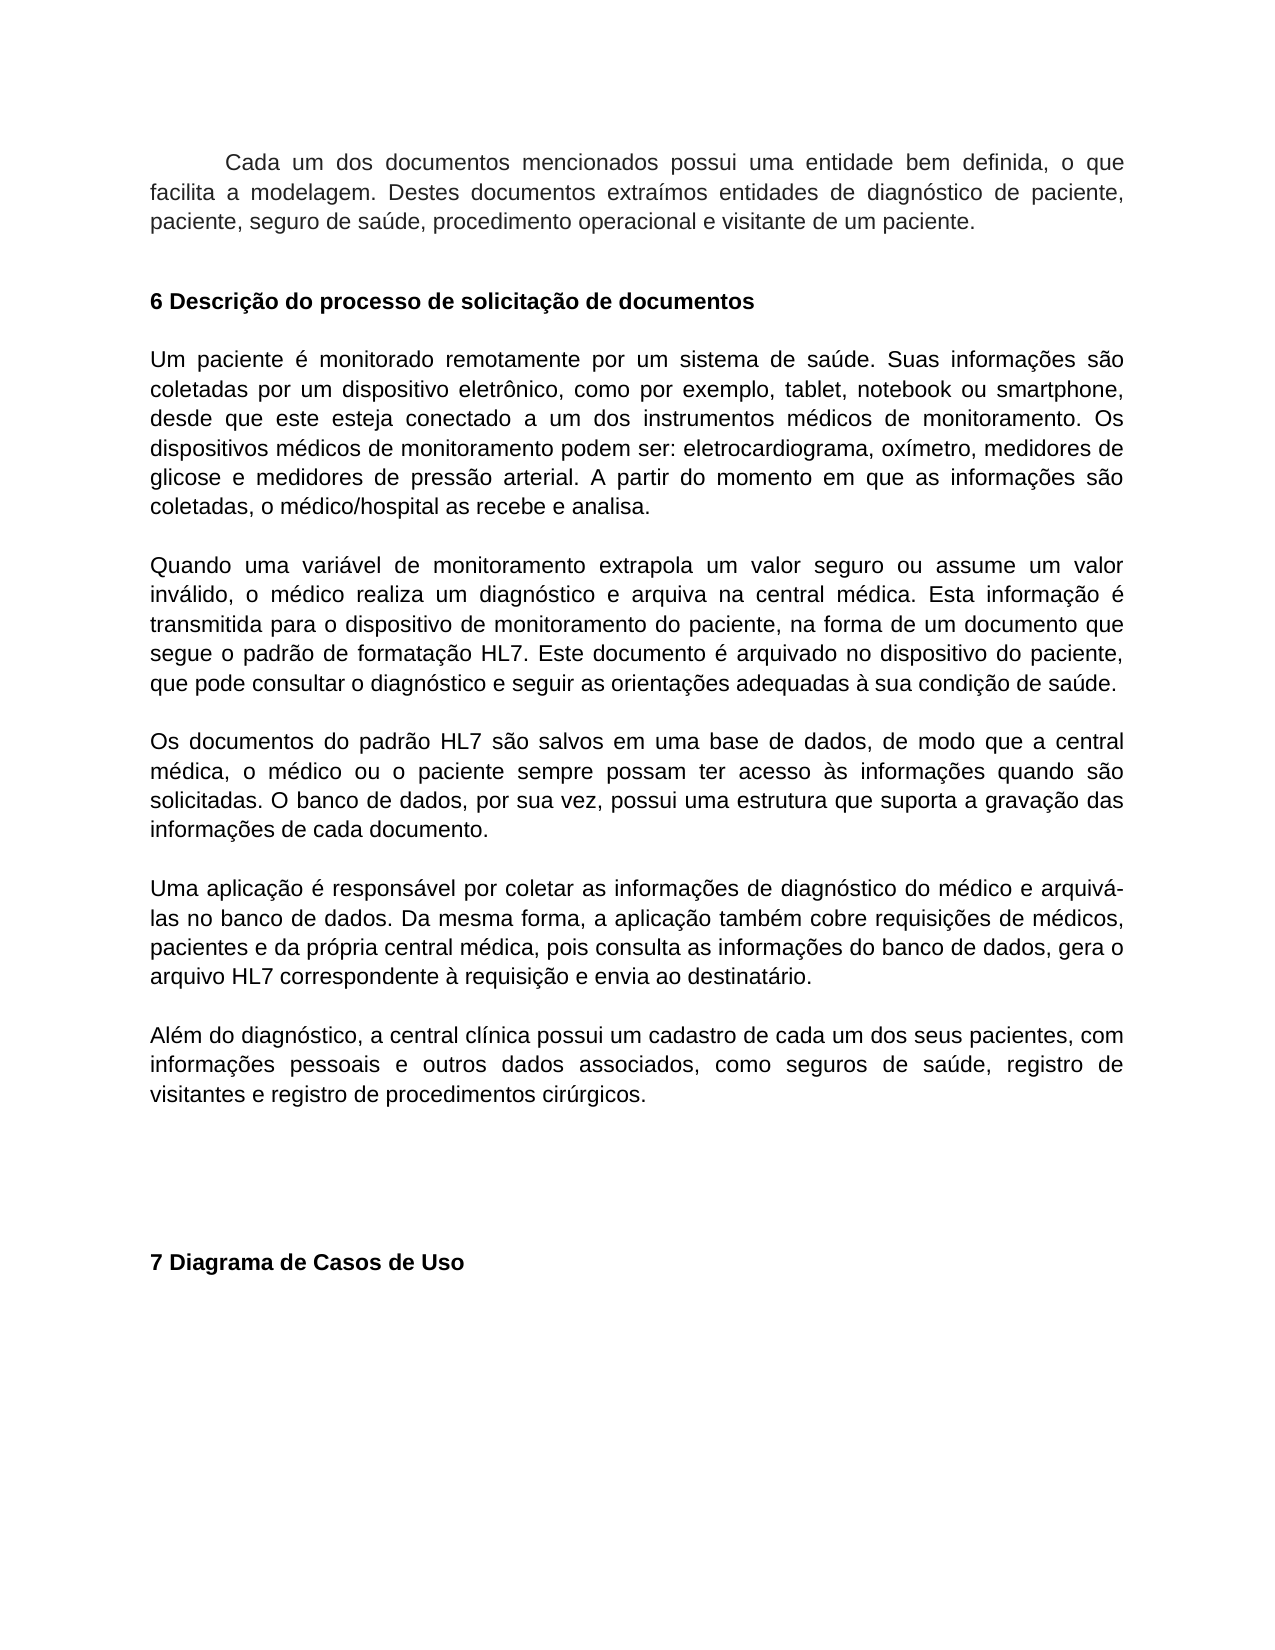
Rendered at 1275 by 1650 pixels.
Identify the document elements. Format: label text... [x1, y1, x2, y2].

subtitle 6 Descrição do processo de solicitação de documentos [150, 288, 1125, 314]
text Os documentos do padrão HL7 são salvos em uma base de dados, de modo que a central médica, o médico ou o paciente sempre possam ter acesso às informações quando são solicitadas. O banco de dados, por sua vez, possui uma estrutura que suporta a gravação das informações de cada documento. [150, 729, 1125, 843]
text Além do diagnóstico, a central clínica possui um cadastro de cada um dos seus pacientes, com informações pessoais e outros dados associados, como seguros de saúde, registro de visitantes e registro de procedimentos cirúrgicos. [150, 1023, 1125, 1107]
text Cada um dos documentos mencionados possui uma entidade bem definida, o que facilita a modelagem. Destes documentos extraímos entidades de diagnóstico de paciente, paciente, seguro de saúde, procedimento operacional e visitante de um paciente. [150, 150, 1125, 234]
subtitle 7 Diagrama de Casos de Uso [150, 1249, 1125, 1275]
text Uma aplicação é responsável por coletar as informações de diagnóstico do médico e arquivá-las no banco de dados. Da mesma forma, a aplicação também cobre requisições de médicos, pacientes e da própria central médica, pois consulta as informações do banco de dados, gera o arquivo HL7 correspondente à requisição e envia ao destinatário. [150, 876, 1125, 989]
text Um paciente é monitorado remotamente por um sistema de saúde. Suas informações são coletadas por um dispositivo eletrônico, como por exemplo, tablet, notebook ou smartphone, desde que este esteja conectado a um dos instrumentos médicos de monitoramento. Os dispositivos médicos de monitoramento podem ser: eletrocardiograma, oxímetro, medidores de glicose e medidores de pressão arterial. A partir do momento em que as informações são coletadas, o médico/hospital as recebe e analisa. [150, 347, 1125, 519]
text Quando uma variável de monitoramento extrapola um valor seguro ou assume um valor inválido, o médico realiza um diagnóstico e arquiva na central médica. Esta informação é transmitida para o dispositivo de monitoramento do paciente, na forma de um documento que segue o padrão de formatação HL7. Este documento é arquivado no dispositivo do paciente, que pode consultar o diagnóstico e seguir as orientações adequadas à sua condição de saúde. [150, 553, 1125, 696]
